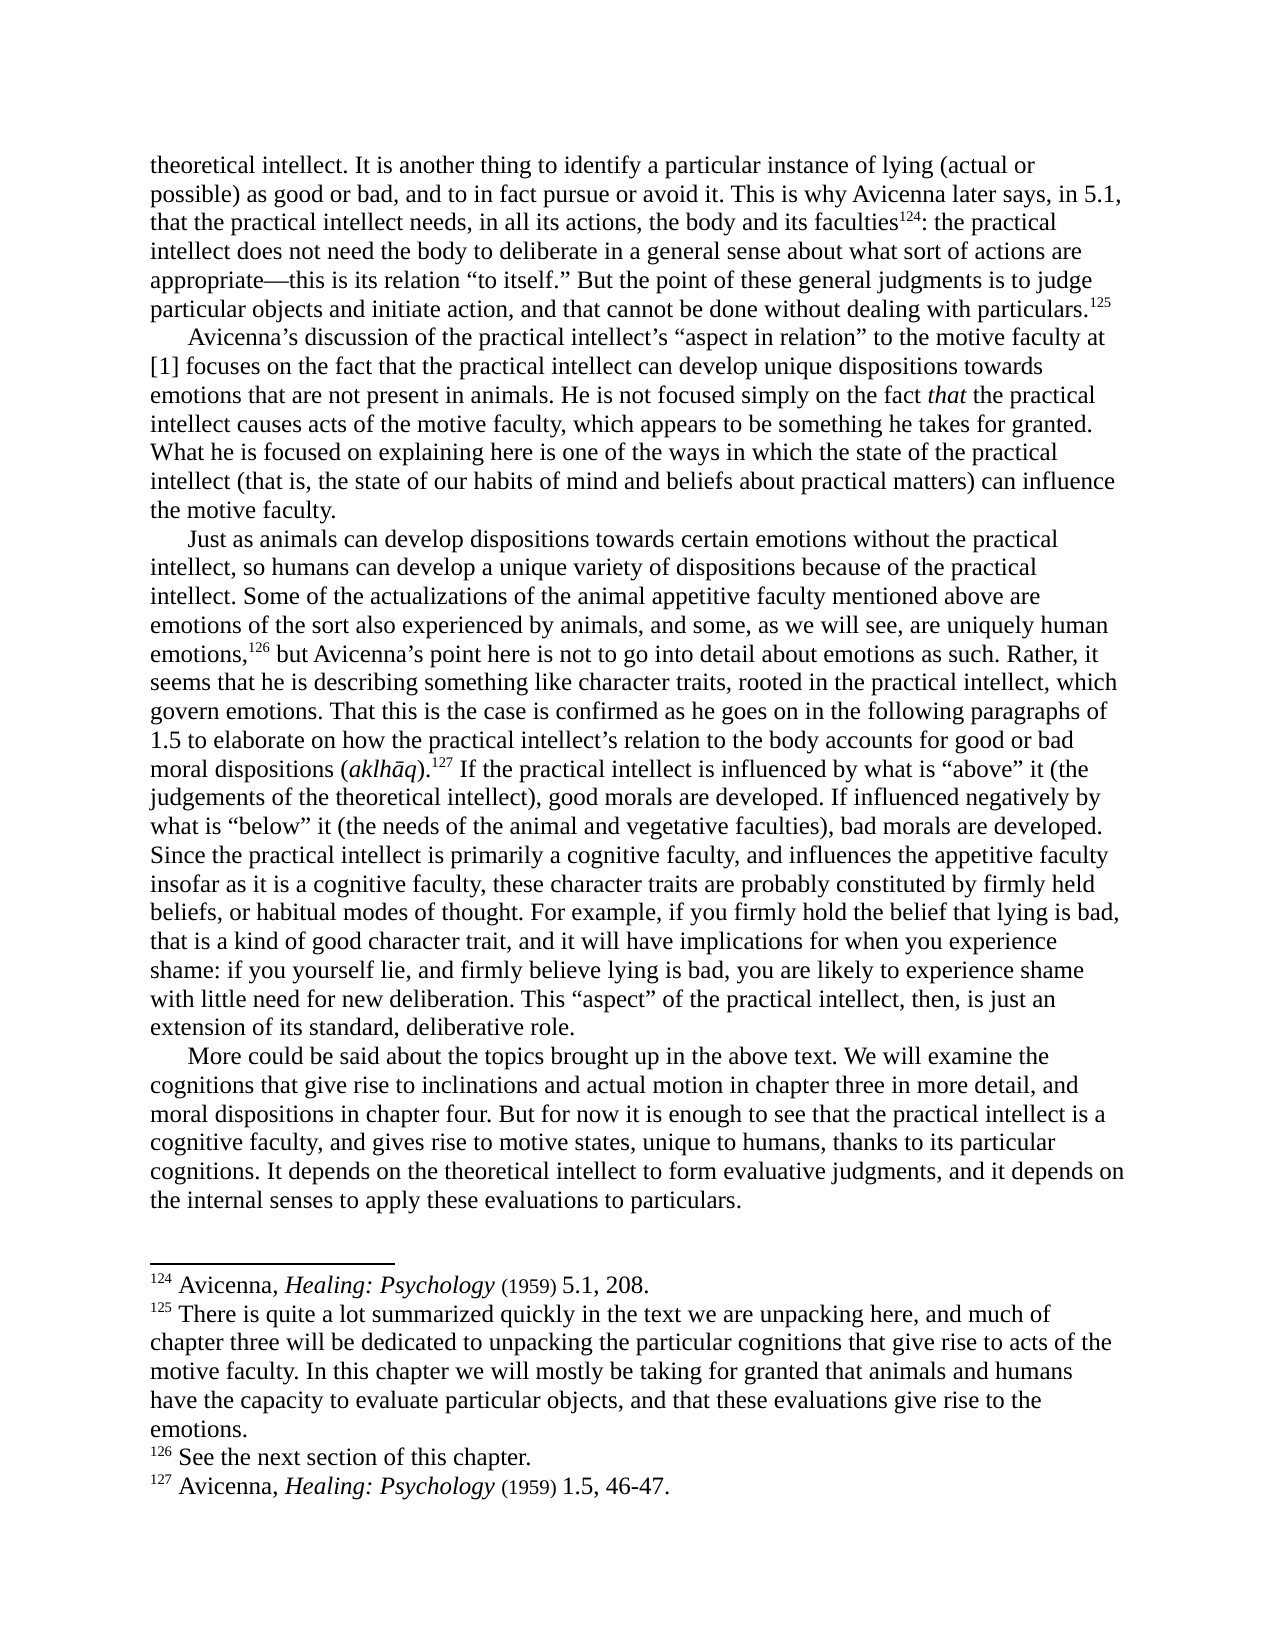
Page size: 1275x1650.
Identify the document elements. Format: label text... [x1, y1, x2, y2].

text More could be said about the topics brought up in the above text. We will examine the cognitions that give rise to inclinations and actual motion in chapter three in more detail, and moral dispositions in chapter four. But for now it is enough to see that the practical intellect is a cognitive faculty, and gives rise to motive states, unique to humans, thanks to its particular cognitions. It depends on the theoretical intellect to form evaluative judgments, and it depends on the internal senses to apply these evaluations to particulars. [150, 1041, 1125, 1214]
text Avicenna’s discussion of the practical intellect’s “aspect in relation” to the motive faculty at [1] focuses on the fact that the practical intellect can develop unique dispositions towards emotions that are not present in animals. He is not focused simply on the fact that the practical intellect causes acts of the motive faculty, which appears to be something he takes for granted. What he is focused on explaining here is one of the ways in which the state of the practical intellect (that is, the state of our habits of mind and beliefs about practical matters) can influence the motive faculty. [150, 322, 1125, 524]
text There is quite a lot summarized quickly in the text we are unpacking here, and much of chapter three will be dedicated to unpacking the particular cognitions that give rise to acts of the motive faculty. In this chapter we will mostly be taking for granted that animals and humans have the capacity to evaluate particular objects, and that these evaluations give rise to the emotions. [150, 1299, 1125, 1442]
text Avicenna, Healing: Psychology (1959) 1.5, 46-47. [150, 1471, 1125, 1500]
text Just as animals can develop dispositions towards certain emotions without the practical intellect, so humans can develop a unique variety of dispositions because of the practical intellect. Some of the actualizations of the animal appetitive faculty mentioned above are emotions of the sort also experienced by animals, and some, as we will see, are uniquely human emotions, but Avicenna’s point here is not to go into detail about emotions as such. Rather, it seems that he is describing something like character traits, rooted in the practical intellect, which govern emotions. That this is the case is confirmed as he goes on in the following paragraphs of 1.5 to elaborate on how the practical intellect’s relation to the body accounts for good or bad moral dispositions (aklhāq). If the practical intellect is influenced by what is “above” it (the judgements of the theoretical intellect), good morals are developed. If influenced negatively by what is “below” it (the needs of the animal and vegetative faculties), bad morals are developed. Since the practical intellect is primarily a cognitive faculty, and influences the appetitive faculty insofar as it is a cognitive faculty, these character traits are probably constituted by firmly held beliefs, or habitual modes of thought. For example, if you firmly hold the belief that lying is bad, that is a kind of good character trait, and it will have implications for when you experience shame: if you yourself lie, and firmly believe lying is bad, you are likely to experience shame with little need for new deliberation. This “aspect” of the practical intellect, then, is just an extension of its standard, deliberative role. [150, 524, 1125, 1041]
text theoretical intellect. It is another thing to identify a particular instance of lying (actual or possible) as good or bad, and to in fact pursue or avoid it. This is why Avicenna later says, in 5.1, that the practical intellect needs, in all its actions, the body and its faculties: the practical intellect does not need the body to deliberate in a general sense about what sort of actions are appropriate—this is its relation “to itself.” But the point of these general judgments is to judge particular objects and initiate action, and that cannot be done without dealing with particulars. [150, 150, 1125, 322]
text Avicenna, Healing: Psychology (1959) 5.1, 208. [150, 1270, 1125, 1299]
text See the next section of this chapter. [150, 1442, 1125, 1471]
